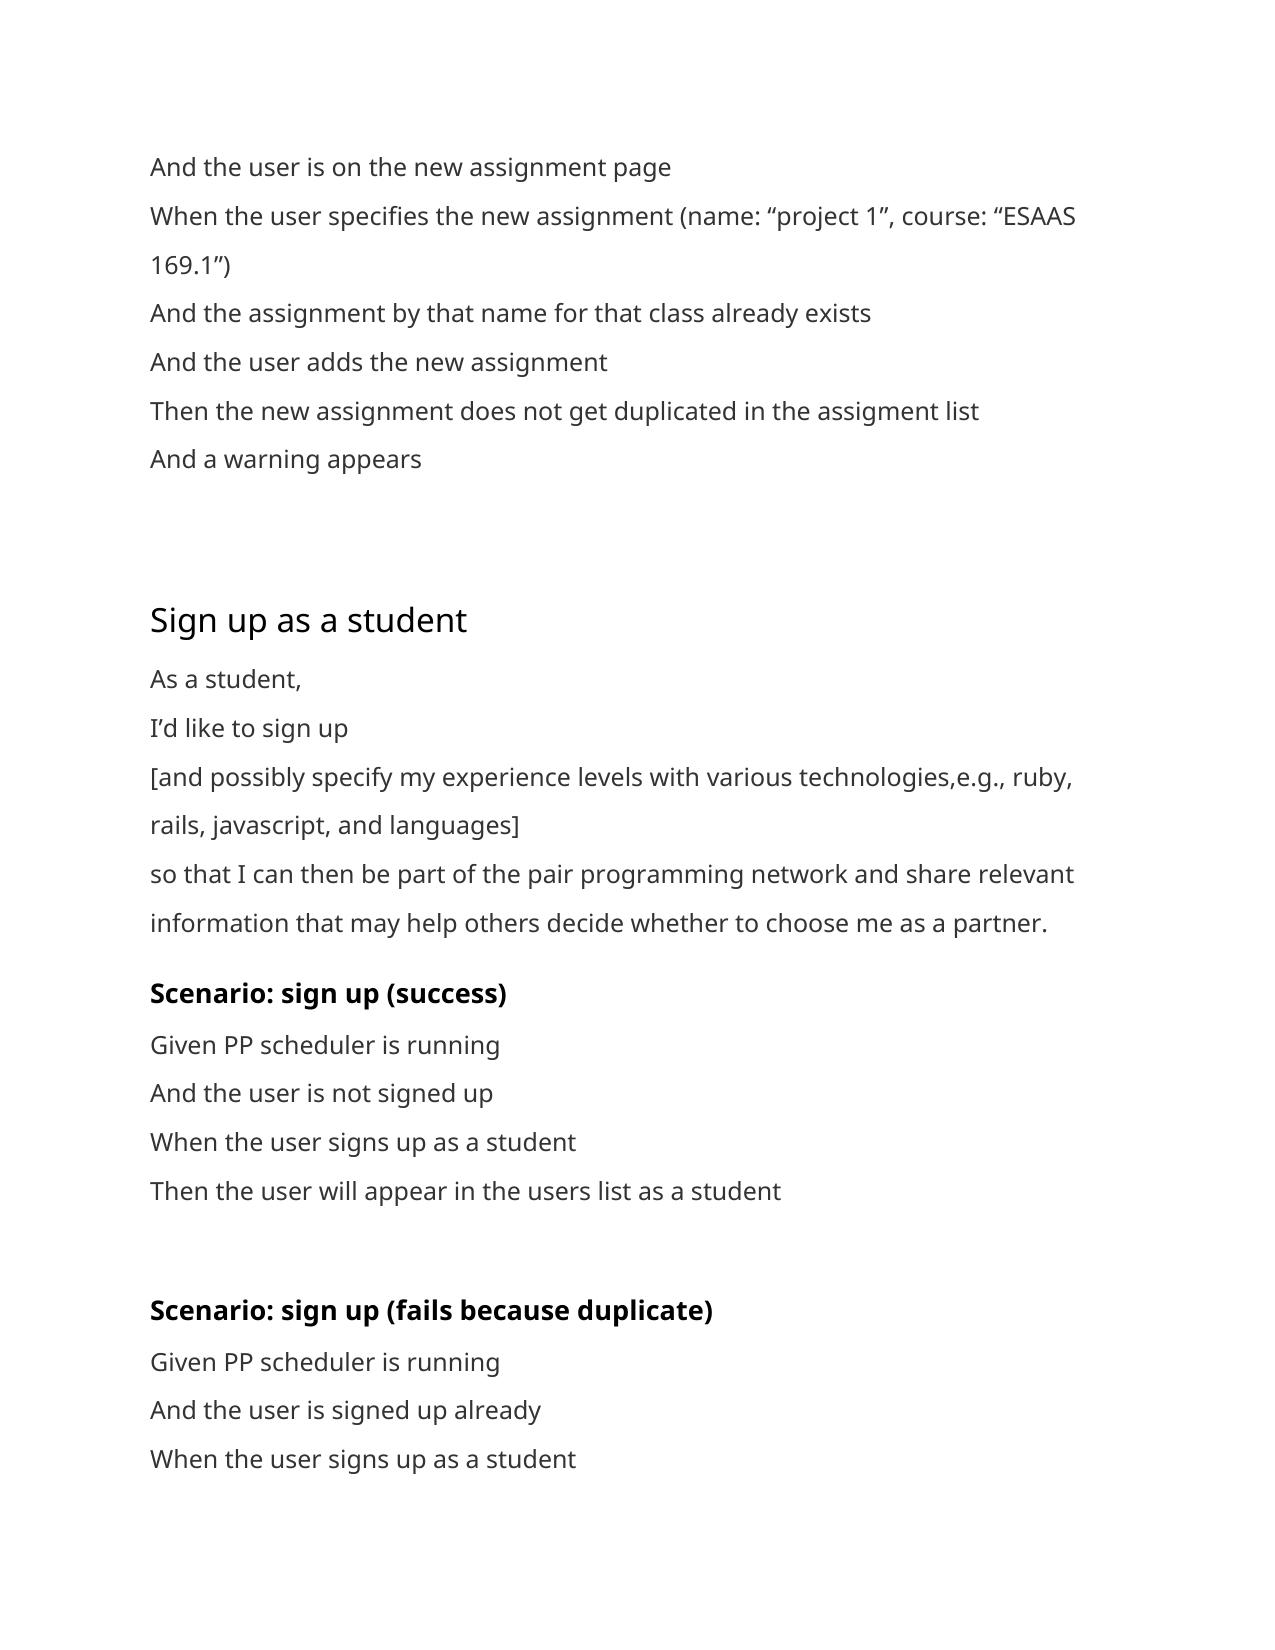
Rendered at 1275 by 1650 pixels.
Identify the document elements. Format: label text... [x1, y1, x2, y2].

text And the user is on the new assignment page [150, 150, 1125, 184]
text And the user is not signed up [150, 1076, 1125, 1110]
text And the user adds the new assignment [150, 344, 1125, 379]
text Then the new assignment does not get duplicated in the assigment list [150, 393, 1125, 427]
text And the user is signed up already [150, 1393, 1125, 1427]
subtitle Scenario: sign up (success) [150, 975, 1125, 1012]
text As a student, [150, 662, 1125, 696]
text so that I can then be part of the pair programming network and share relevant information that may help others decide whether to choose me as a partner. [150, 857, 1125, 939]
text When the user signs up as a student [150, 1125, 1125, 1159]
text When the user signs up as a student [150, 1441, 1125, 1476]
text And a warning appears [150, 442, 1125, 476]
text I’d like to sign up [150, 711, 1125, 745]
text And the assignment by that name for that class already exists [150, 296, 1125, 330]
text [and possibly specify my experience levels with various technologies,e.g., ruby, rails, javascript, and languages] [150, 759, 1125, 842]
text When the user specifies the new assignment (name: “project 1”, course: “ESAAS 169.1”) [150, 199, 1125, 281]
subtitle Sign up as a student [150, 597, 1125, 642]
subtitle Scenario: sign up (fails because duplicate) [150, 1291, 1125, 1328]
text Then the user will appear in the users list as a student [150, 1173, 1125, 1207]
text Given PP scheduler is running [150, 1344, 1125, 1378]
text Given PP scheduler is running [150, 1027, 1125, 1061]
